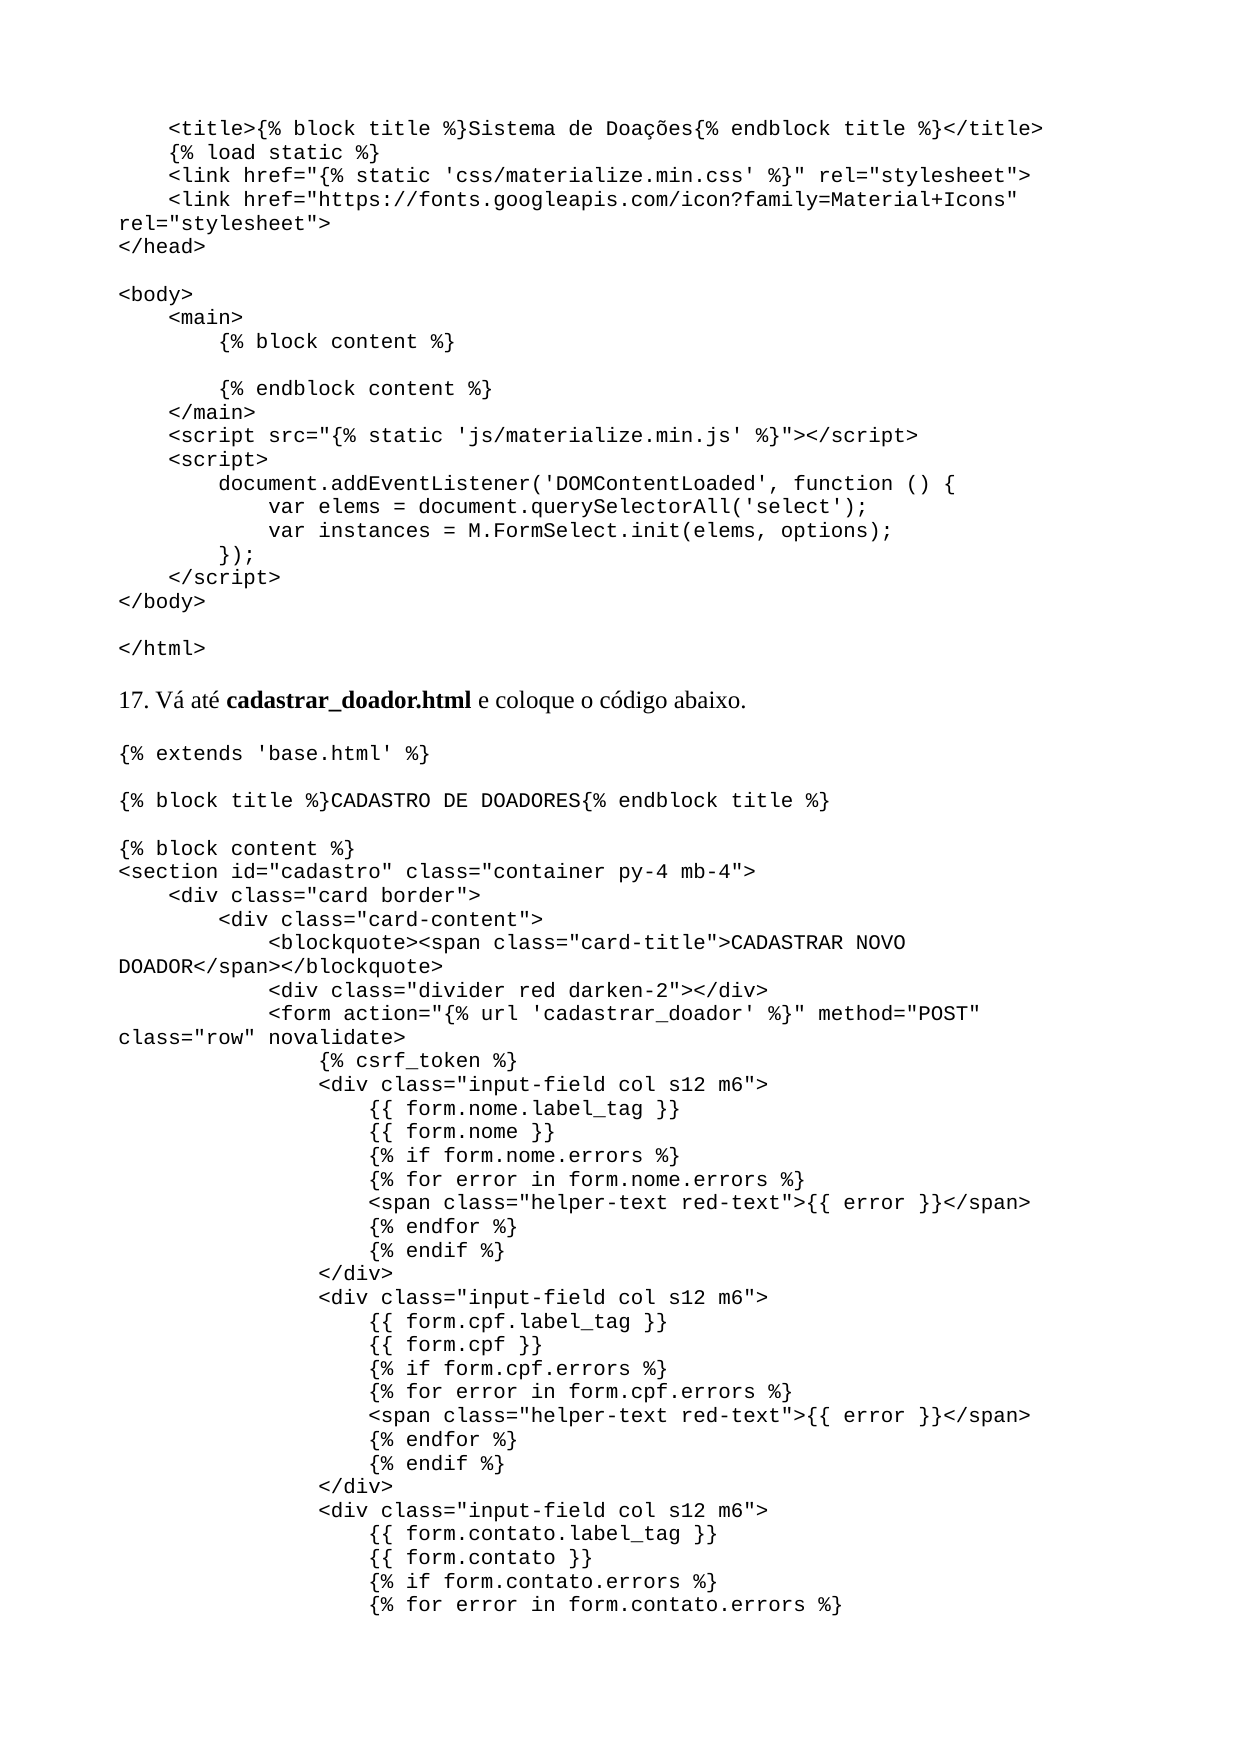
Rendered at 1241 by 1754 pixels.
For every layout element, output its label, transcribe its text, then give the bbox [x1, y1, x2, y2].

text <section id="cadastro" class="container py-4 mb-4"> [118, 861, 1122, 885]
text </body> [118, 591, 1122, 615]
text <link href="{% static 'css/materialize.min.css' %}" rel="stylesheet"> [118, 165, 1122, 189]
text </script> [118, 567, 1122, 591]
text {{ form.cpf }} [118, 1334, 1122, 1358]
text {% for error in form.cpf.errors %} [118, 1382, 1122, 1405]
text {% endblock content %} [118, 378, 1122, 402]
text <div class="input-field col s12 m6"> [118, 1500, 1122, 1523]
text </head> [118, 236, 1122, 260]
text </main> [118, 402, 1122, 426]
text {% endif %} [118, 1452, 1122, 1476]
text {% if form.nome.errors %} [118, 1145, 1122, 1169]
text </html> [118, 638, 1122, 662]
text {{ form.contato.label_tag }} [118, 1523, 1122, 1547]
text document.addEventListener('DOMContentLoaded', function () { [118, 473, 1122, 496]
text {{ form.contato }} [118, 1547, 1122, 1571]
text {% for error in form.nome.errors %} [118, 1169, 1122, 1192]
text {{ form.nome }} [118, 1121, 1122, 1145]
text <div class="input-field col s12 m6"> [118, 1287, 1122, 1311]
text {% load static %} [118, 142, 1122, 165]
text <script src="{% static 'js/materialize.min.js' %}"></script> [118, 426, 1122, 449]
text {% extends 'base.html' %} [118, 743, 1122, 767]
text {% endfor %} [118, 1216, 1122, 1240]
text {% block content %} [118, 331, 1122, 354]
text {% if form.contato.errors %} [118, 1571, 1122, 1594]
text </div> [118, 1263, 1122, 1287]
text 17. Vá até cadastrar_doador.html e coloque o código abaixo. [118, 686, 1122, 714]
text <link href="https://fonts.googleapis.com/icon?family=Material+Icons" rel="stylesheet"> [118, 189, 1122, 236]
text <div class="input-field col s12 m6"> [118, 1074, 1122, 1098]
text </div> [118, 1476, 1122, 1500]
text {% if form.cpf.errors %} [118, 1358, 1122, 1382]
text {% for error in form.contato.errors %} [118, 1594, 1122, 1618]
text <div class="card border"> [118, 885, 1122, 909]
text <body> [118, 284, 1122, 307]
text <form action="{% url 'cadastrar_doador' %}" method="POST" class="row" novalidate> [118, 1003, 1122, 1051]
text <blockquote><span class="card-title">CADASTRAR NOVO DOADOR</span></blockquote> [118, 932, 1122, 979]
text {% block title %}CADASTRO DE DOADORES{% endblock title %} [118, 790, 1122, 814]
text <div class="divider red darken-2"></div> [118, 979, 1122, 1003]
text {% endfor %} [118, 1429, 1122, 1452]
text {% block content %} [118, 838, 1122, 861]
text {% csrf_token %} [118, 1051, 1122, 1074]
text <main> [118, 307, 1122, 331]
text var instances = M.FormSelect.init(elems, options); [118, 520, 1122, 544]
text {{ form.cpf.label_tag }} [118, 1311, 1122, 1334]
text }); [118, 544, 1122, 567]
text <script> [118, 449, 1122, 473]
text <div class="card-content"> [118, 909, 1122, 932]
text <span class="helper-text red-text">{{ error }}</span> [118, 1192, 1122, 1216]
text <span class="helper-text red-text">{{ error }}</span> [118, 1405, 1122, 1429]
text var elems = document.querySelectorAll('select'); [118, 496, 1122, 520]
text {{ form.nome.label_tag }} [118, 1098, 1122, 1121]
text <title>{% block title %}Sistema de Doações{% endblock title %}</title> [118, 118, 1122, 142]
text {% endif %} [118, 1240, 1122, 1263]
